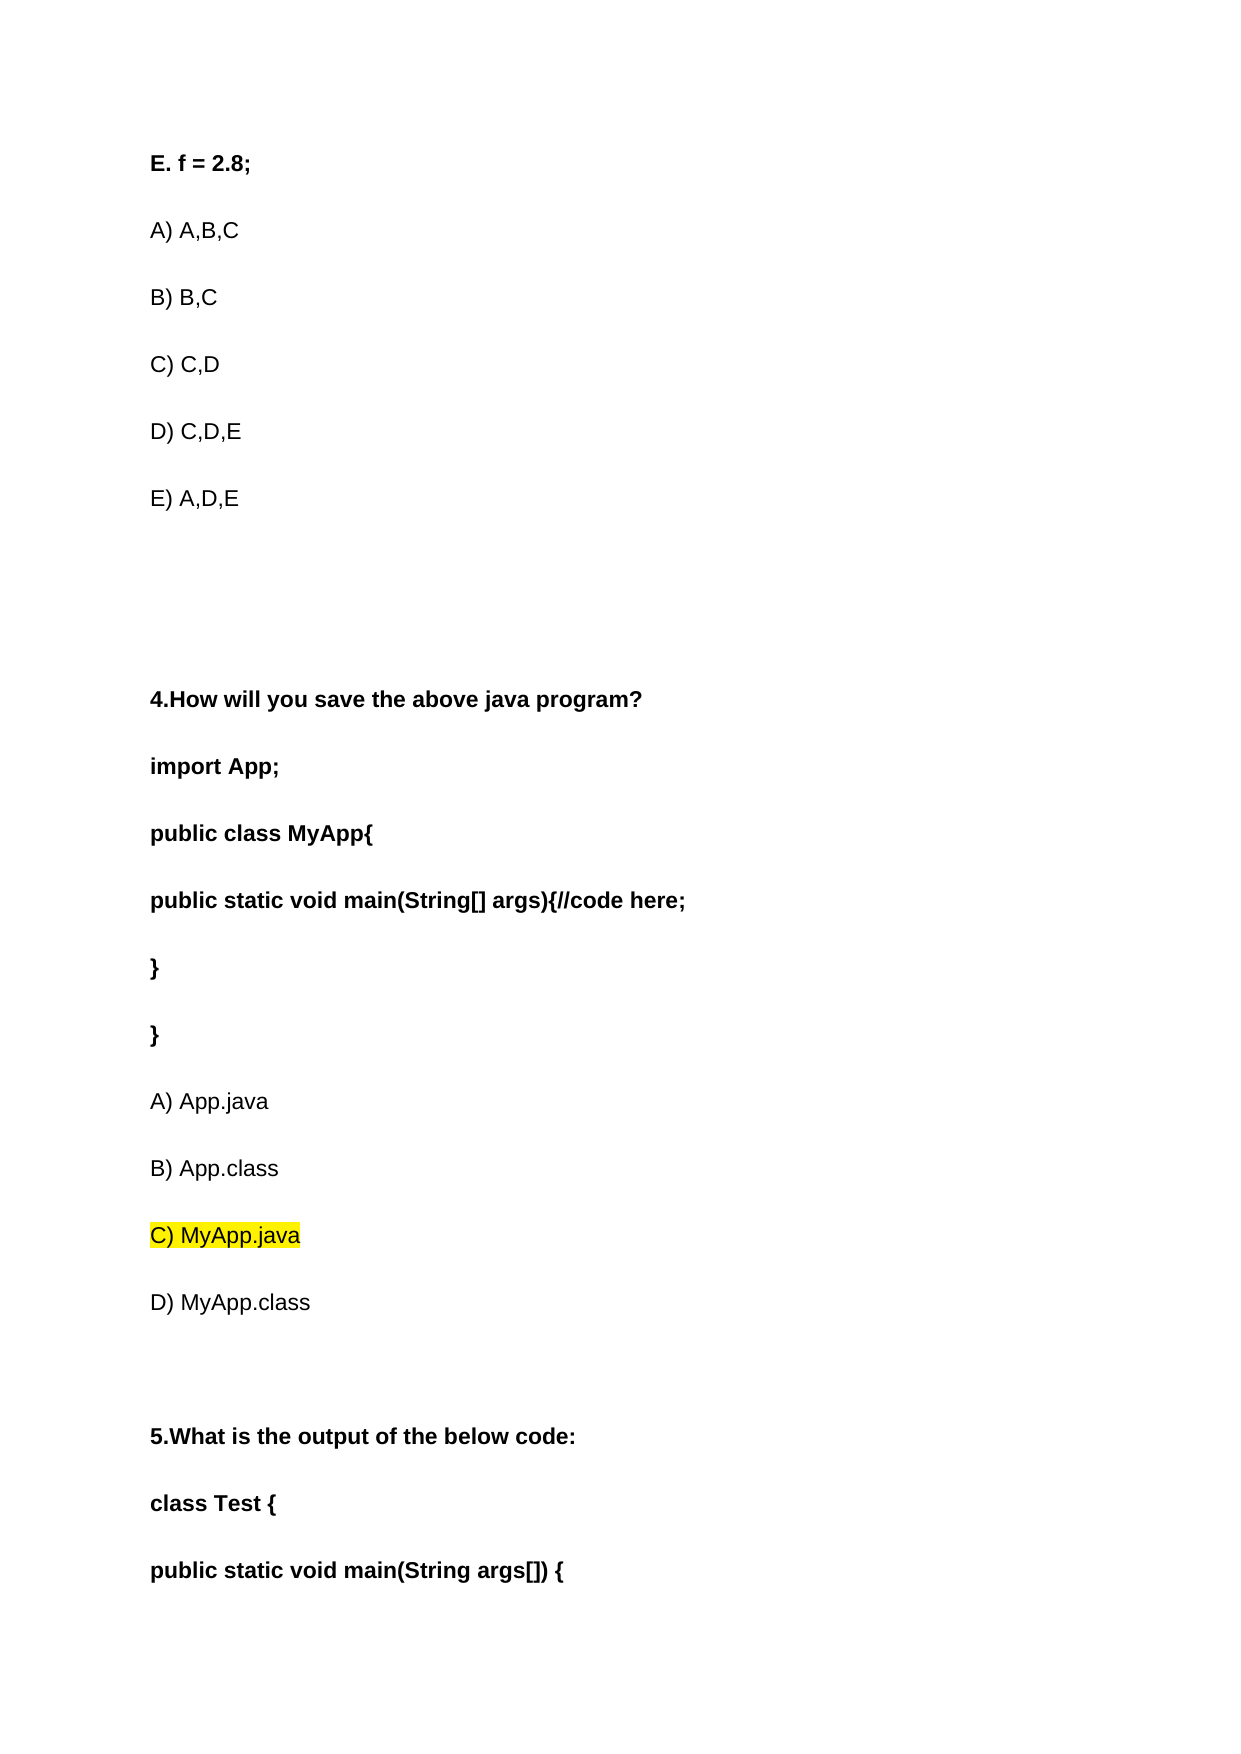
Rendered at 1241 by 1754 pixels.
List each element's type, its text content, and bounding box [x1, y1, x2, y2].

text 5.What is the output of the below code: [150, 1423, 1090, 1449]
text public class MyApp{ [150, 820, 1090, 846]
text A) App.java [150, 1088, 1090, 1114]
text E) A,D,E [150, 485, 1090, 511]
text B) B,C [150, 284, 1090, 310]
text D) C,D,E [150, 418, 1090, 444]
text C) C,D [150, 351, 1090, 377]
text import App; [150, 753, 1090, 779]
text E. f = 2.8; [150, 150, 1090, 176]
text public static void main(String[] args){//code here; [150, 887, 1090, 913]
text B) App.class [150, 1155, 1090, 1181]
text C) MyApp.java [150, 1222, 1090, 1248]
text A) A,B,C [150, 217, 1090, 243]
text } [150, 954, 1090, 980]
text 4.How will you save the above java program? [150, 686, 1090, 712]
text } [150, 1021, 1090, 1047]
text public static void main(String args[]) { [150, 1557, 1090, 1583]
text class Test { [150, 1489, 1090, 1516]
text D) MyApp.class [150, 1289, 1090, 1315]
